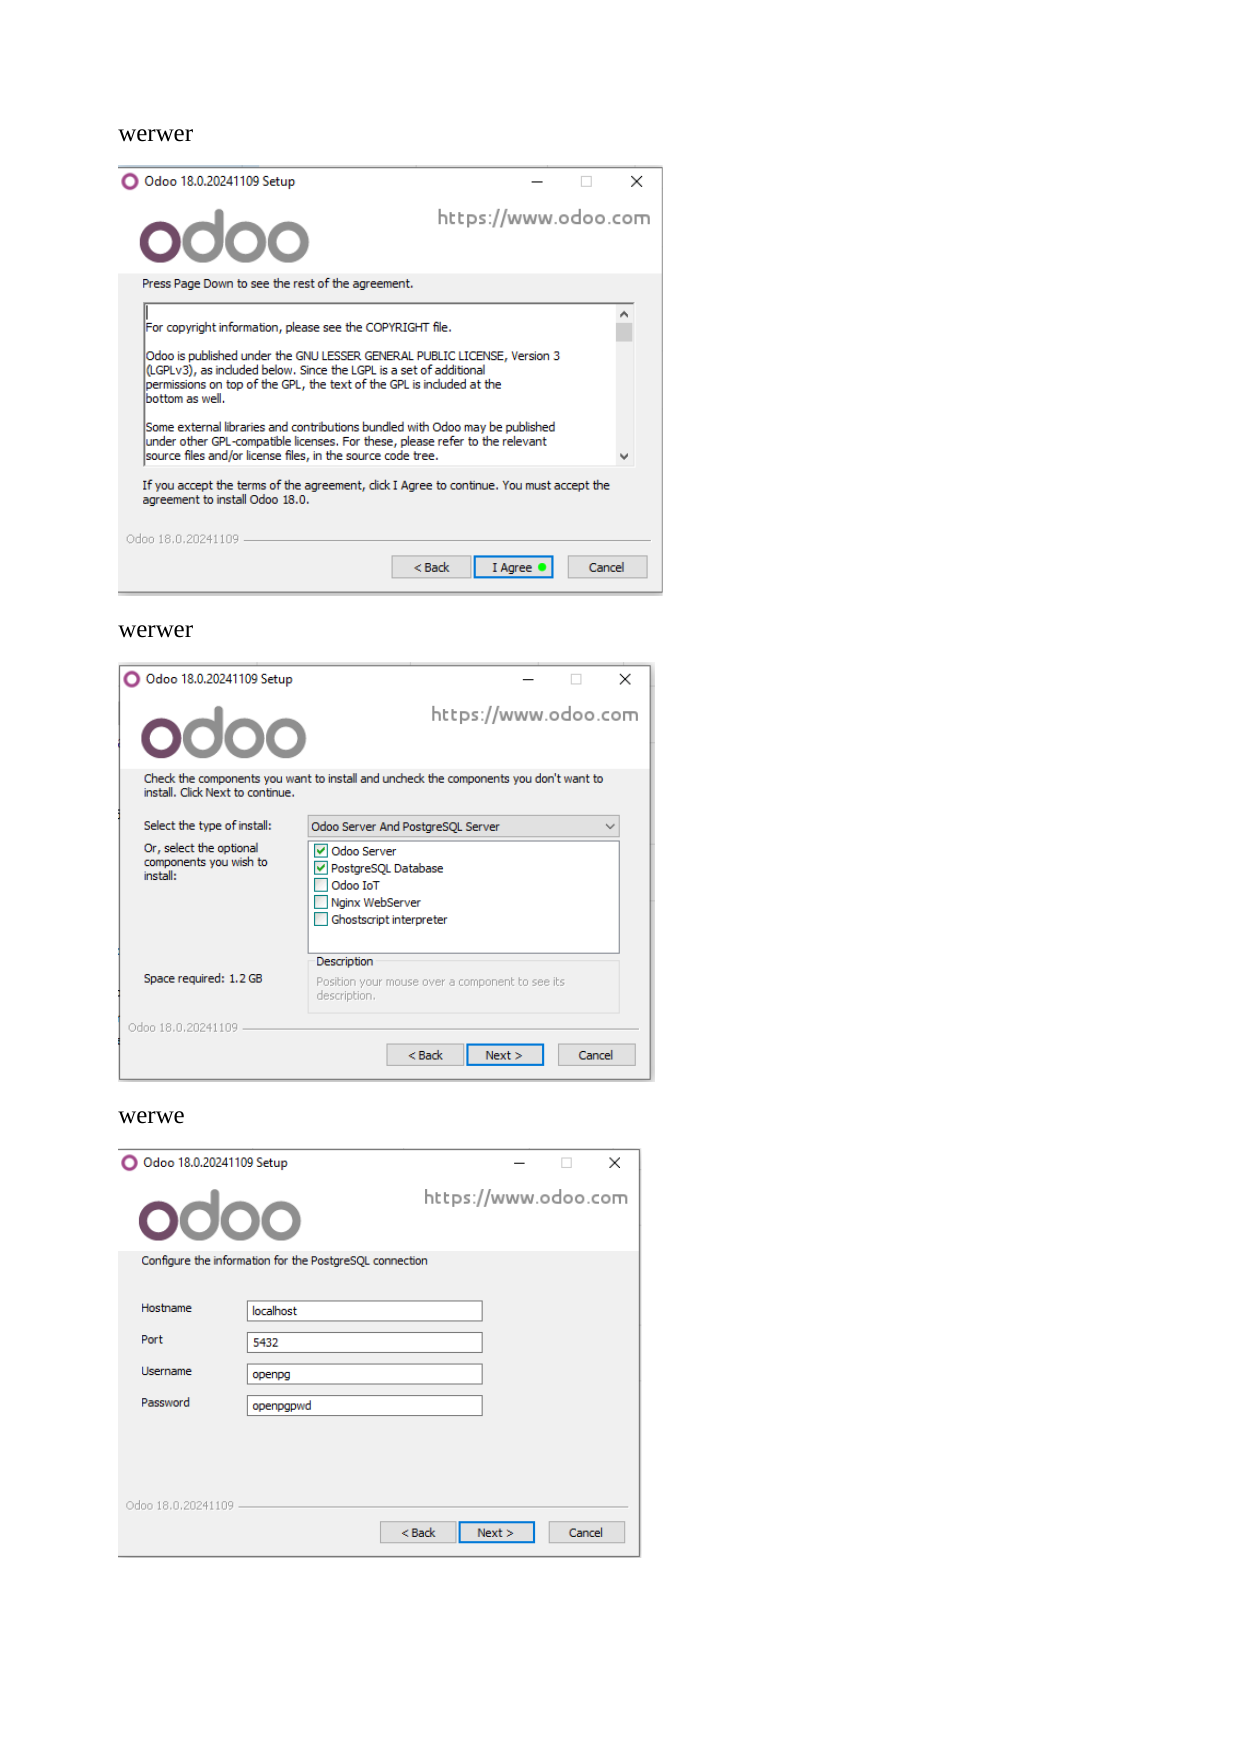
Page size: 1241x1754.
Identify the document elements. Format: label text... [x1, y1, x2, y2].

picture [118, 662, 655, 1082]
text werwer [118, 118, 1122, 147]
picture [118, 1148, 642, 1558]
picture [118, 165, 663, 596]
text werwe [118, 1100, 1122, 1129]
text werwer [118, 614, 1122, 643]
